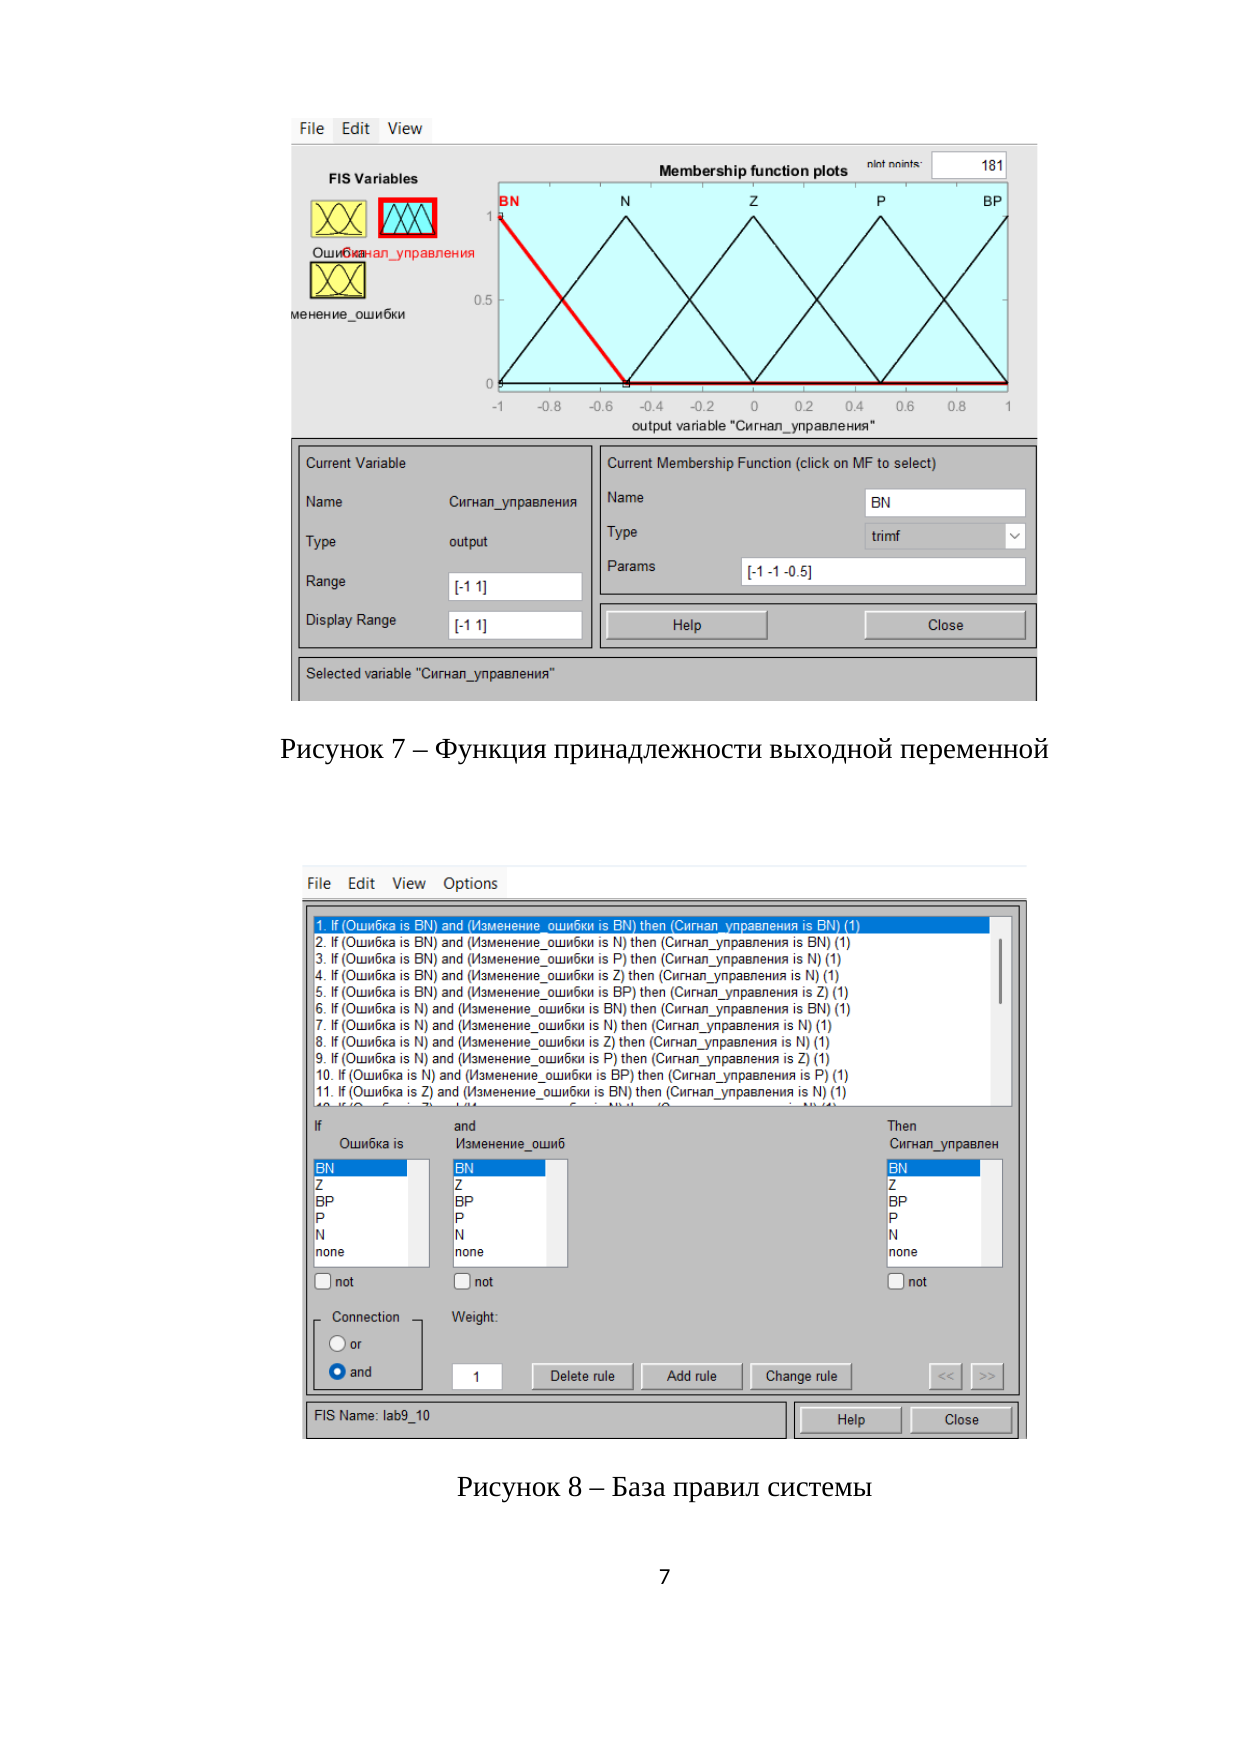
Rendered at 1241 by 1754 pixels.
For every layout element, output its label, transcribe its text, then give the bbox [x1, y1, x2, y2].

text Рисунок 8 – База правил системы [177, 1469, 1152, 1503]
text Рисунок 7 – Функция принадлежности выходной переменной [177, 731, 1152, 765]
